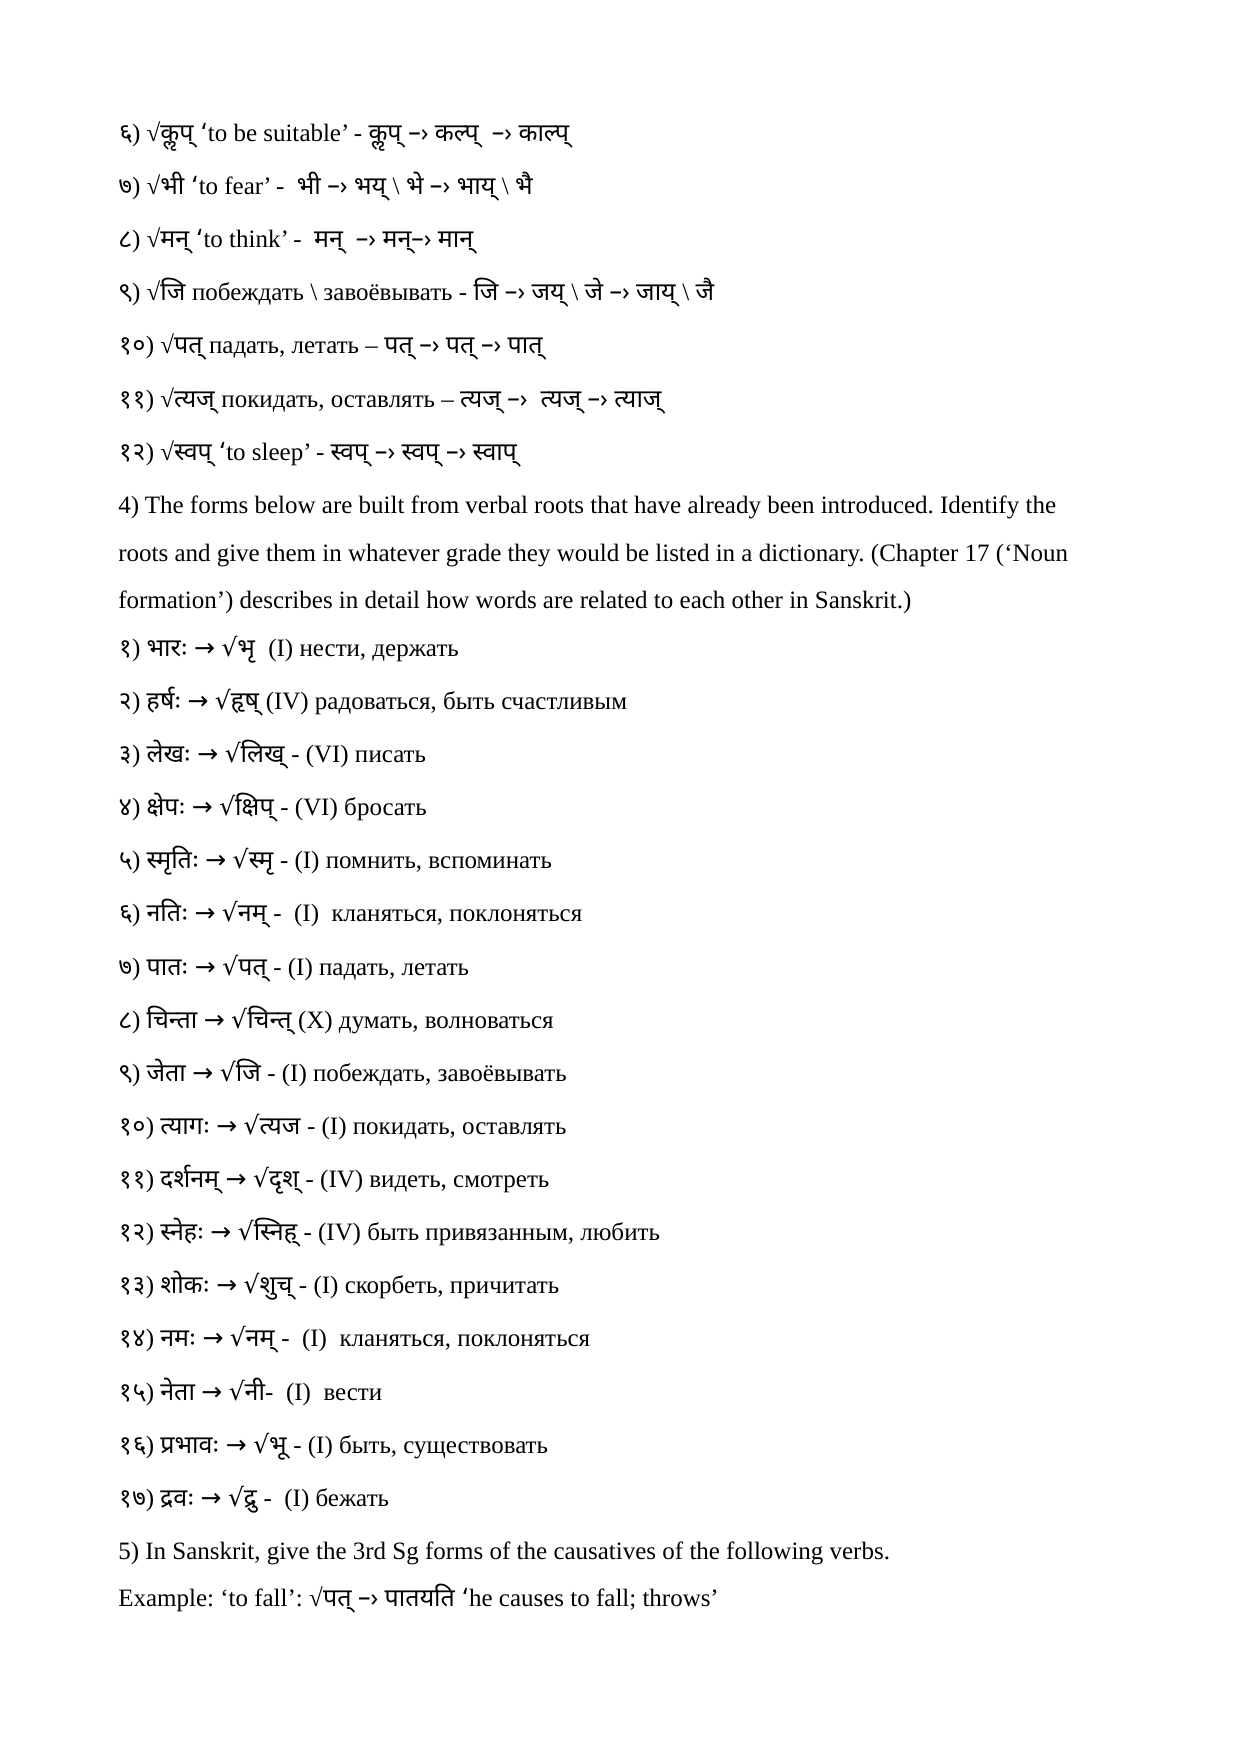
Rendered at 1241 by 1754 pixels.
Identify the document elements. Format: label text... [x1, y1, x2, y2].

text १६) प्रभावः → √भू - (I) быть, существовать [118, 1430, 1122, 1463]
text १) भारः → √भृ (I) нести, держать [118, 633, 1122, 666]
text ६) √कॢप् ‘to be suitable’ - कॢप् –› कल्प् –› काल्प् [118, 118, 1122, 152]
text ११) √त्यज् покидать, оставлять – त्यज् –› त्यज् –› त्याज् [118, 384, 1122, 417]
text 4) The forms below are built from verbal roots that have already been introduced. Identify the [118, 490, 1122, 519]
text ८) चिन्ता → √चिन्त् (X) думать, волноваться [118, 1005, 1122, 1038]
text ९) √जि побеждать \ завоёвывать - जि –› जय् \ जे –› जाय् \ जै [118, 277, 1122, 311]
text ११) दर्शनम् → √दृश् - (IV) видеть, смотреть [118, 1164, 1122, 1198]
text formation’) describes in detail how words are related to each other in Sanskrit.) [118, 585, 1122, 614]
text १०) त्यागः → √त्यज - (I) покидать, оставлять [118, 1111, 1122, 1144]
text ६) नतिः → √नम् - (I) кланяться, поклоняться [118, 898, 1122, 932]
text ५) स्मृतिः → √स्मृ - (I) помнить, вспоминать [118, 845, 1122, 879]
text १२) स्नेहः → √स्निह् - (IV) быть привязанным, любить [118, 1217, 1122, 1251]
text १३) शोकः → √शुच् - (I) скорбеть, причитать [118, 1270, 1122, 1304]
text ४) क्षेपः → √क्षिप् - (VI) бросать [118, 792, 1122, 826]
text १०) √पत् падать, летать – पत् –› पत् –› पात् [118, 331, 1122, 364]
text 5) In Sanskrit, give the 3rd Sg forms of the causatives of the following verbs. [118, 1536, 1122, 1565]
text ८) √मन् ‘to think’ - मन् –› मन्–› मान् [118, 224, 1122, 258]
text ७) √भी ‘to fear’ - भी –› भय् \ भे –› भाय् \ भै [118, 171, 1122, 205]
text Example: ‘to fall’: √पत् –› पातयति ‘he causes to fall; throws’ [118, 1583, 1122, 1617]
text ९) जेता → √जि - (I) побеждать, завоёвывать [118, 1058, 1122, 1091]
text ७) पातः → √पत् - (I) падать, летать [118, 952, 1122, 985]
text १४) नमः → √नम् - (I) кланяться, поклоняться [118, 1323, 1122, 1357]
text १५) नेता → √नी- (I) вести [118, 1377, 1122, 1410]
text २) हर्षः → √हृष् (IV) радоваться, быть счастливым [118, 686, 1122, 719]
text १७) द्रवः → √द्रु - (I) бежать [118, 1483, 1122, 1516]
text roots and give them in whatever grade they would be listed in a dictionary. (Chapter 17 (‘Noun [118, 538, 1122, 566]
text १२) √स्वप् ‘to sleep’ - स्वप् –› स्वप् –› स्वाप् [118, 437, 1122, 470]
text ३) लेखः → √लिख् - (VI) писать [118, 739, 1122, 773]
